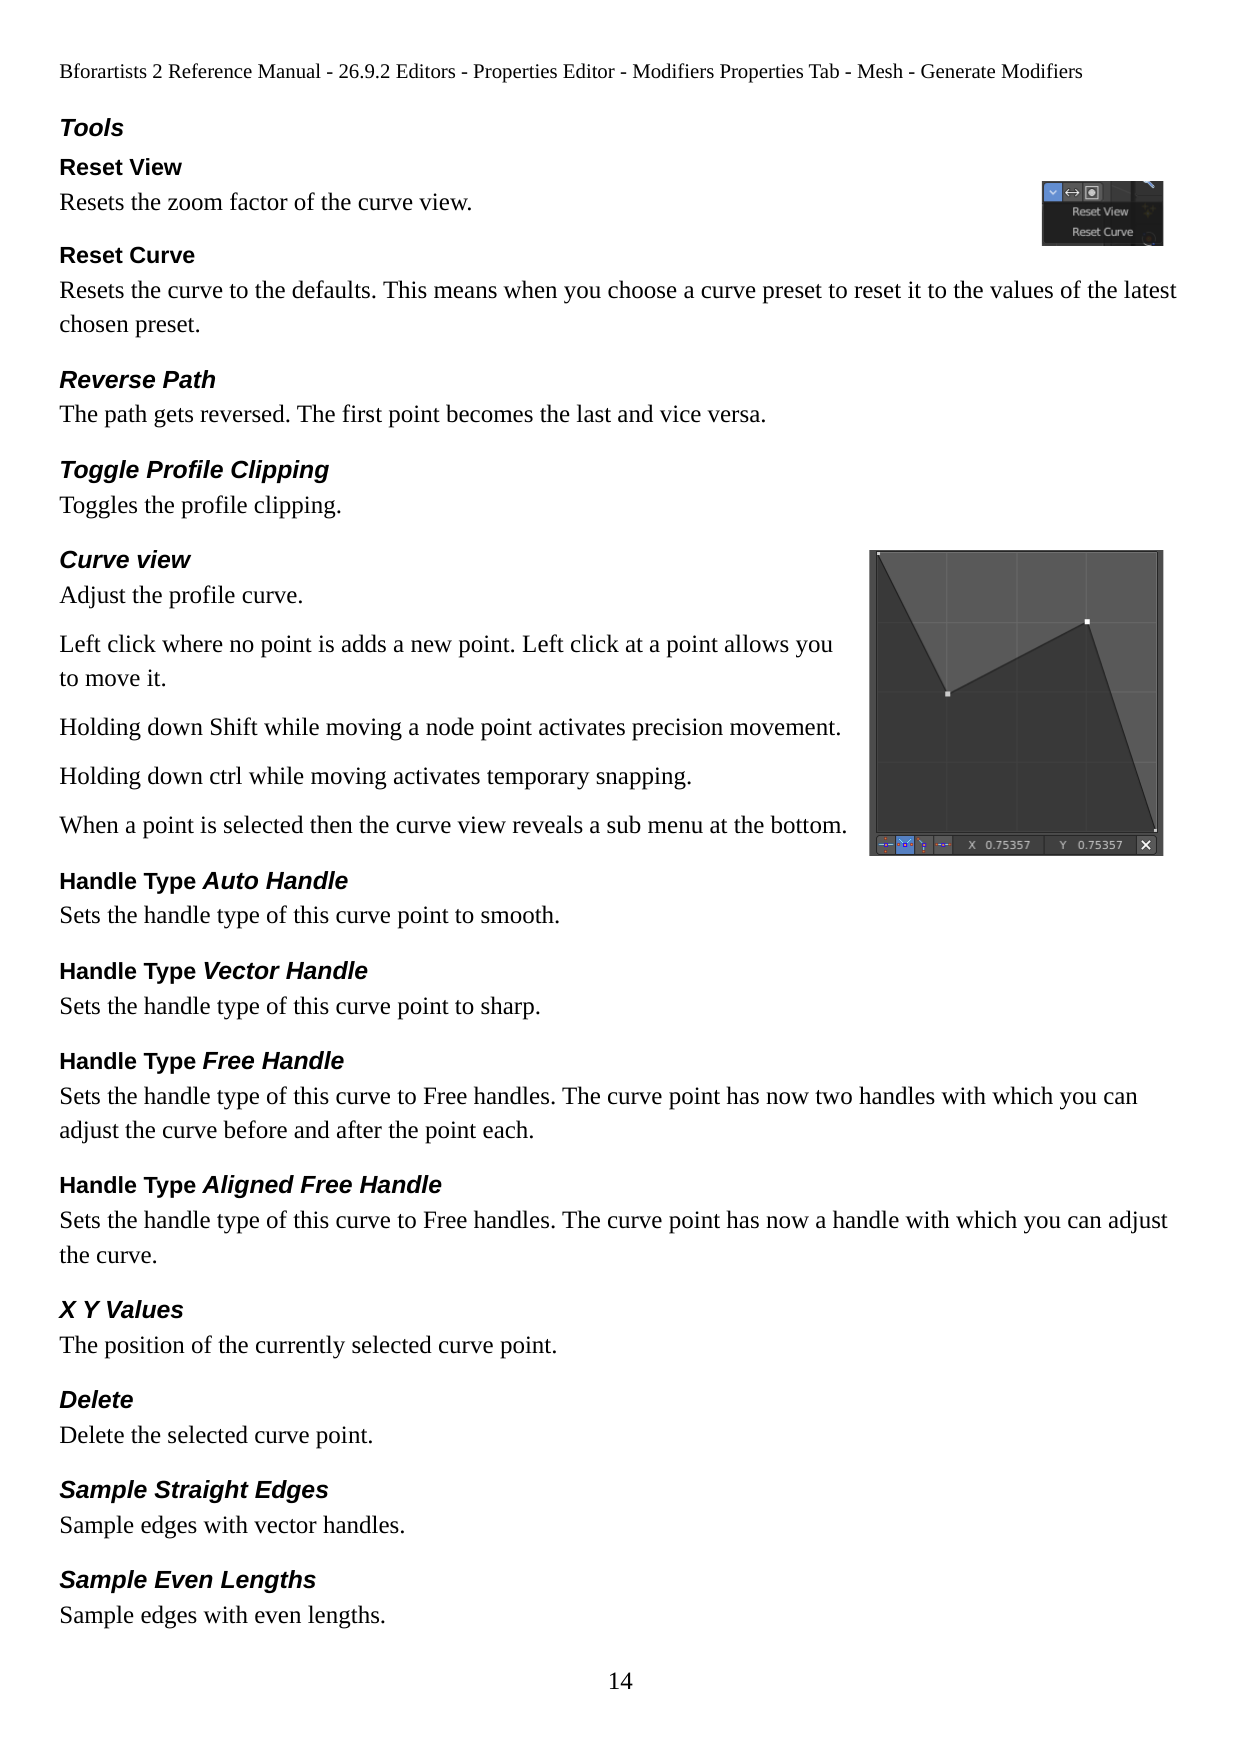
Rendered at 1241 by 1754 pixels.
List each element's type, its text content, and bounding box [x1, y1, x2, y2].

text When a point is selected then the curve view reveals a sub menu at the bottom. [59, 811, 869, 839]
text The position of the currently selected curve point. [59, 1330, 1181, 1359]
text Sample edges with vector handles. [59, 1510, 1181, 1539]
subtitle Toggle Profile Clipping [59, 455, 1181, 483]
text Sets the handle type of this curve to Free handles. The curve point has now two handles with which you can adjust the curve before and after the point each. [59, 1081, 1181, 1144]
subtitle Sample Straight Edges [59, 1475, 1181, 1504]
subtitle Handle Type Free Handle [59, 1046, 1181, 1074]
subtitle X Y Values [59, 1295, 1181, 1324]
subtitle Delete [59, 1385, 1181, 1414]
subtitle Handle Type Auto Handle [59, 866, 1181, 894]
subtitle Handle Type Aligned Free Handle [59, 1171, 1181, 1199]
subtitle Curve view [59, 545, 1181, 573]
subtitle Reset Curve [59, 242, 1181, 269]
text Sets the handle type of this curve point to sharp. [59, 991, 1181, 1019]
text Adjust the profile curve. [59, 580, 869, 608]
text Sets the handle type of this curve to Free handles. The curve point has now a handle with which you can adjust the curve. [59, 1205, 1181, 1269]
subtitle Tools [59, 113, 1181, 141]
text Holding down Shift while moving a node point activates precision movement. [59, 712, 869, 741]
text The path gets reversed. The first point becomes the last and vice versa. [59, 399, 1181, 428]
text Left click where no point is adds a new point. Left click at a point allows you to move it. [59, 629, 869, 692]
subtitle Reverse Path [59, 365, 1181, 393]
text Toggles the profile clipping. [59, 490, 1181, 518]
text Resets the curve to the defaults. This means when you choose a curve preset to reset it to the values of the latest chosen preset. [59, 275, 1181, 338]
subtitle Handle Type Vector Handle [59, 956, 1181, 984]
subtitle Sample Even Lengths [59, 1566, 1181, 1594]
text Sets the handle type of this curve point to smooth. [59, 901, 1181, 929]
picture [869, 550, 1164, 856]
subtitle Reset View [59, 154, 1181, 180]
picture [1041, 181, 1164, 246]
text Sample edges with even lengths. [59, 1600, 1181, 1629]
text Resets the zoom factor of the curve view. [59, 187, 1041, 215]
text Holding down ctrl while moving activates temporary snapping. [59, 761, 869, 790]
text Delete the selected curve point. [59, 1420, 1181, 1449]
